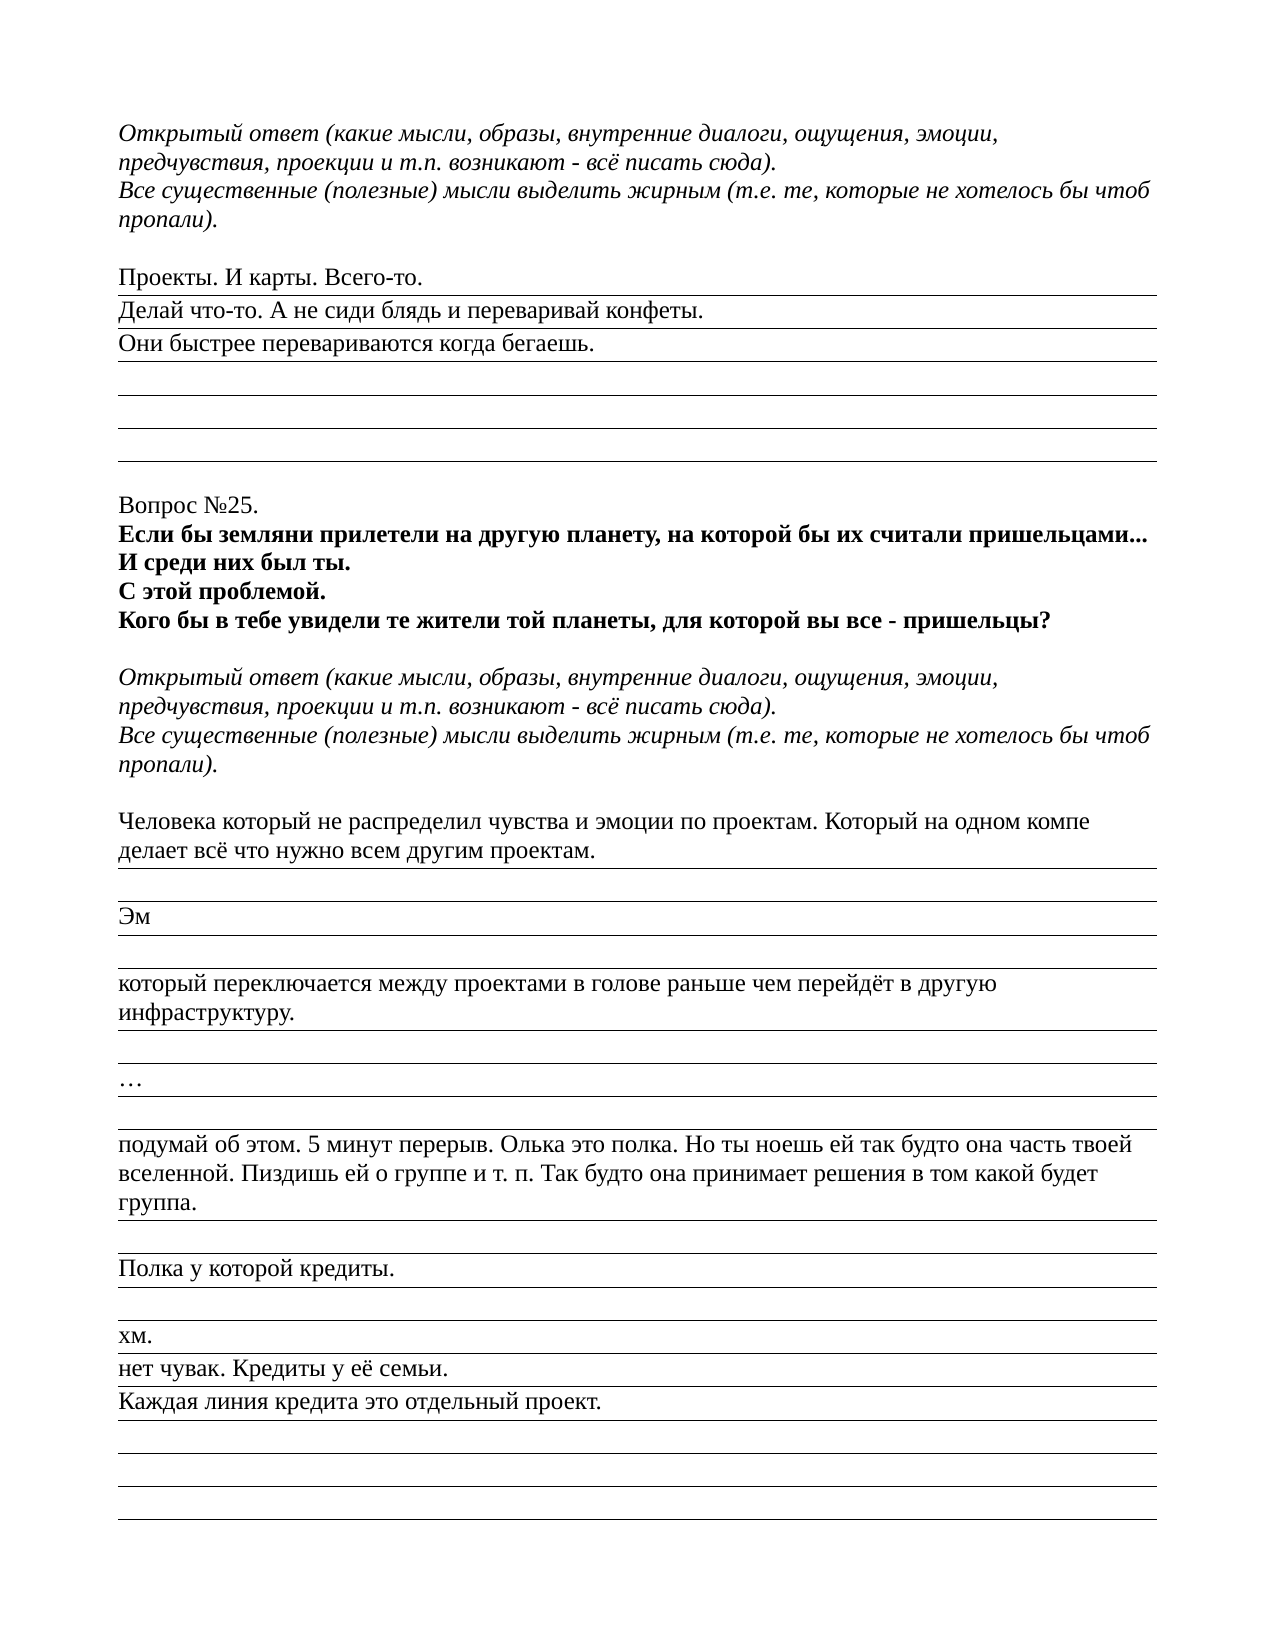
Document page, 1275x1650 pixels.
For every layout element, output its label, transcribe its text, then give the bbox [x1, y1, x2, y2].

text Делай что-то. А не сиди блядь и переваривай конфеты. [118, 296, 1157, 328]
text нет чувак. Кредиты у её семьи. [118, 1354, 1157, 1386]
text Открытый ответ (какие мысли, образы, внутренние диалоги, ощущения, эмоции, предчувствия, проекции и т.п. возникают - всё писать сюда). [118, 118, 1157, 176]
text Каждая линия кредита это отдельный проект. [118, 1387, 1157, 1420]
text Если бы земляни прилетели на другую планету, на которой бы их считали пришельцами... [118, 519, 1157, 547]
text Полка у которой кредиты. [118, 1254, 1157, 1287]
text Человека который не распределил чувства и эмоции по проектам. Который на одном компе делает всё что нужно всем другим проектам. [118, 806, 1157, 868]
text Эм [118, 902, 1157, 935]
text Все существенные (полезные) мысли выделить жирным (т.е. те, которые не хотелось бы чтоб пропали). [118, 720, 1157, 777]
text Кого бы в тебе увидели те жители той планеты, для которой вы все - пришельцы? [118, 605, 1157, 634]
text хм. [118, 1321, 1157, 1353]
text Вопрос №25. [118, 490, 1157, 519]
text … [118, 1064, 1157, 1096]
text И среди них был ты. [118, 547, 1157, 576]
text Они быстрее перевариваются когда бегаешь. [118, 329, 1157, 361]
text С этой проблемой. [118, 576, 1157, 605]
text подумай об этом. 5 минут перерыв. Олька это полка. Но ты ноешь ей так будто она часть твоей вселенной. Пиздишь ей о группе и т. п. Так будто она принимает решения в том какой будет группа. [118, 1130, 1157, 1220]
text который переключается между проектами в голове раньше чем перейдёт в другую инфраструктуру. [118, 969, 1157, 1030]
text Все существенные (полезные) мысли выделить жирным (т.е. те, которые не хотелось бы чтоб пропали). [118, 176, 1157, 233]
text Открытый ответ (какие мысли, образы, внутренние диалоги, ощущения, эмоции, предчувствия, проекции и т.п. возникают - всё писать сюда). [118, 662, 1157, 720]
text Проекты. И карты. Всего-то. [118, 262, 1157, 295]
